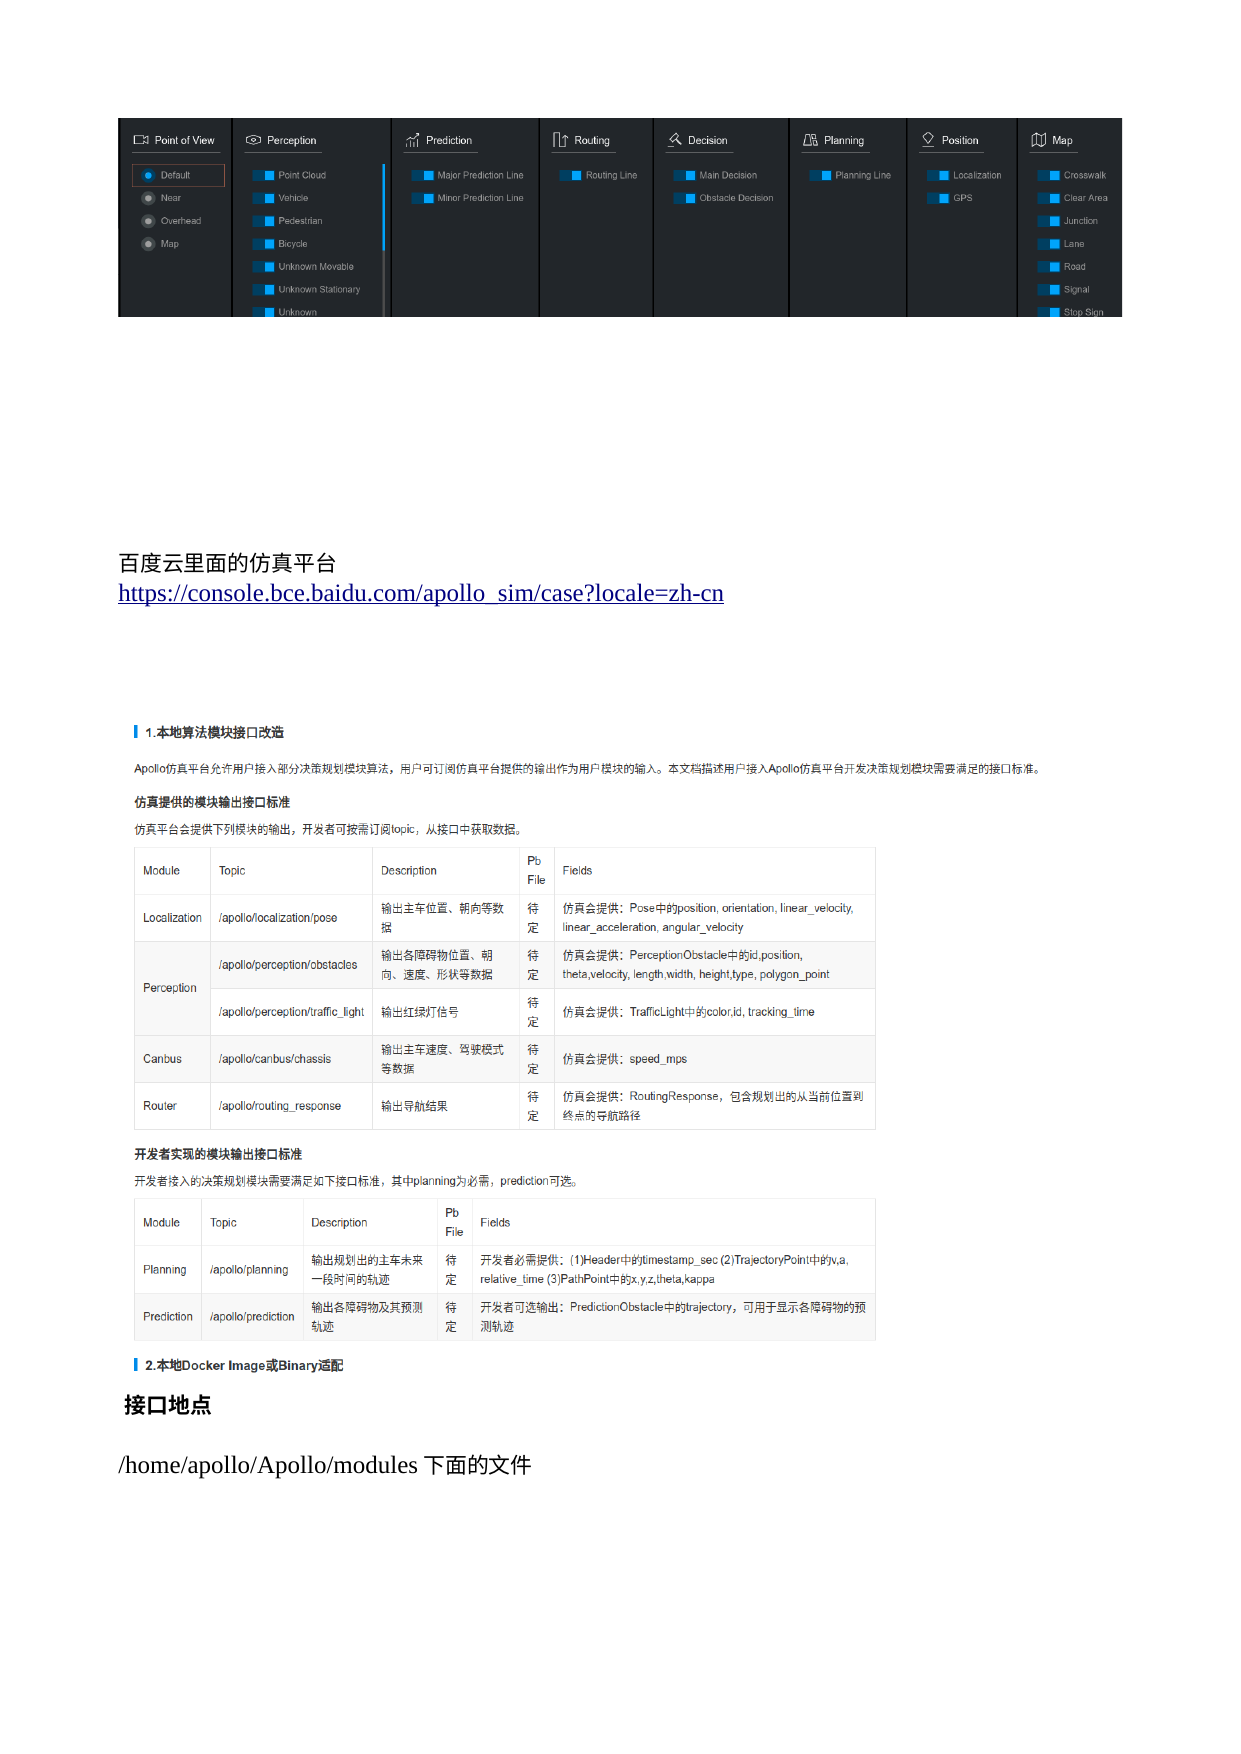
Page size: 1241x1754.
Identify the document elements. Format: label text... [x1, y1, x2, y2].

text https://console.bce.baidu.com/apollo_sim/case?locale=zh-cn [118, 578, 1122, 607]
picture [118, 118, 1123, 317]
picture [118, 721, 1123, 1388]
text 百度云里面的仿真平台 [118, 546, 1122, 578]
text 接口地点 [118, 1388, 1122, 1419]
text /home/apollo/Apollo/modules下面的文件 [118, 1448, 1122, 1480]
